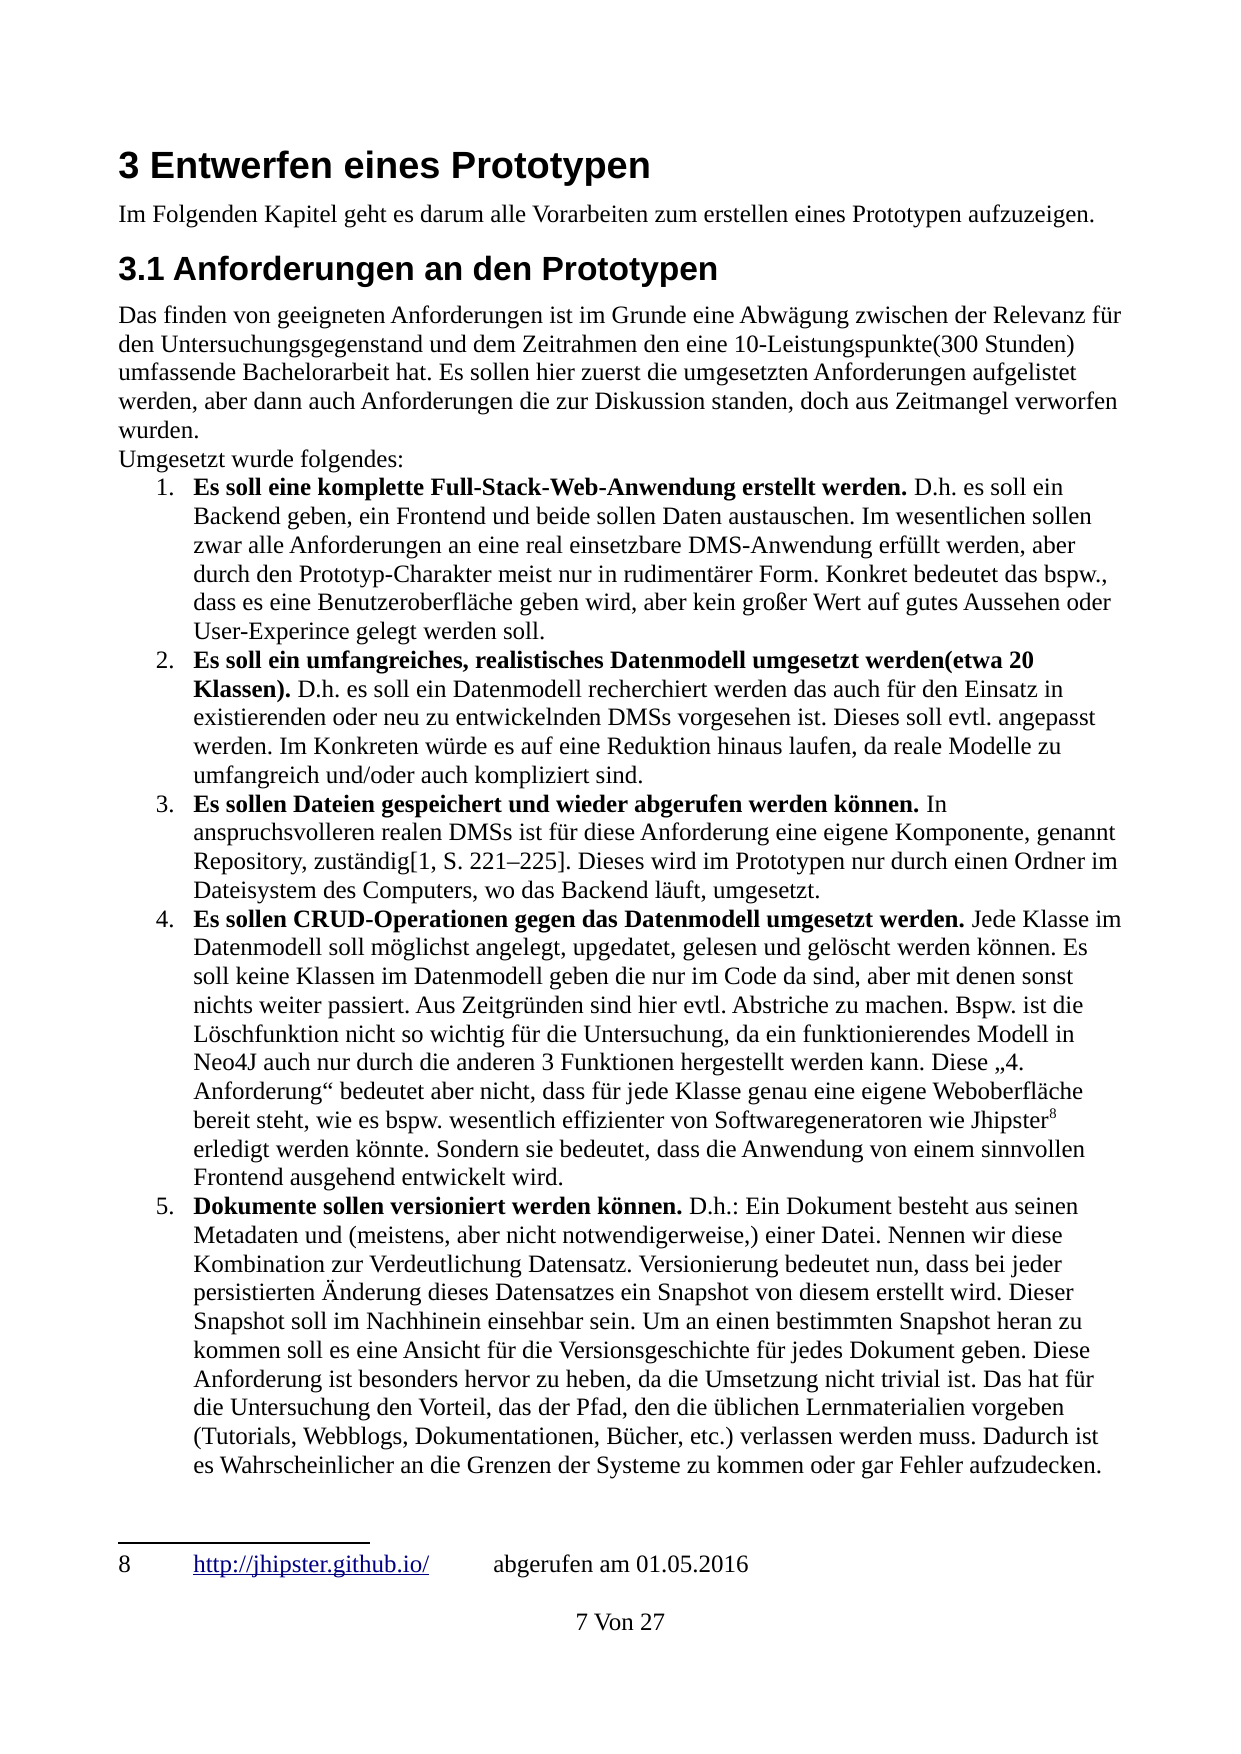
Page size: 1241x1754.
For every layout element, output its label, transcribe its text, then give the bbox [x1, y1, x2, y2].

list Dokumente sollen versioniert werden können. D.h.: Ein Dokument besteht aus seinen Metadaten und (meistens, aber nicht notwendigerweise,) einer Datei. Nennen wir diese Kombination zur Verdeutlichung Datensatz. Versionierung bedeutet nun, dass bei jeder persistierten Änderung dieses Datensatzes ein Snapshot von diesem erstellt wird. Dieser Snapshot soll im Nachhinein einsehbar sein. Um an einen bestimmten Snapshot heran zu kommen soll es eine Ansicht für die Versionsgeschichte für jedes Dokument geben. Diese Anforderung ist besonders hervor zu heben, da die Umsetzung nicht trivial ist. Das hat für die Untersuchung den Vorteil, das der Pfad, den die üblichen Lernmaterialien vorgeben (Tutorials, Webblogs, Dokumentationen, Bücher, etc.) verlassen werden muss. Dadurch ist es Wahrscheinlicher an die Grenzen der Systeme zu kommen oder gar Fehler aufzudecken. [156, 1191, 1122, 1479]
text Im Folgenden Kapitel geht es darum alle Vorarbeiten zum erstellen eines Prototypen aufzuzeigen. [118, 199, 1122, 228]
subtitle 3 Entwerfen eines Prototypen [118, 143, 1122, 187]
text Das finden von geeigneten Anforderungen ist im Grunde eine Abwägung zwischen der Relevanz für den Untersuchungsgegenstand und dem Zeitrahmen den eine 10-Leistungspunkte(300 Stunden) umfassende Bachelorarbeit hat. Es sollen hier zuerst die umgesetzten Anforderungen aufgelistet werden, aber dann auch Anforderungen die zur Diskussion standen, doch aus Zeitmangel verworfen wurden. [118, 300, 1122, 444]
list Es sollen CRUD-Operationen gegen das Datenmodell umgesetzt werden. Jede Klasse im Datenmodell soll möglichst angelegt, upgedatet, gelesen und gelöscht werden können. Es soll keine Klassen im Datenmodell geben die nur im Code da sind, aber mit denen sonst nichts weiter passiert. Aus Zeitgründen sind hier evtl. Abstriche zu machen. Bspw. ist die Löschfunktion nicht so wichtig für die Untersuchung, da ein funktionierendes Modell in Neo4J auch nur durch die anderen 3 Funktionen hergestellt werden kann. Diese „4. Anforderung“ bedeutet aber nicht, dass für jede Klasse genau eine eigene Weboberfläche bereit steht, wie es bspw. wesentlich effizienter von Softwaregeneratoren wie Jhipster erledigt werden könnte. Sondern sie bedeutet, dass die Anwendung von einem sinnvollen Frontend ausgehend entwickelt wird. [156, 904, 1122, 1191]
list Es soll ein umfangreiches, realistisches Datenmodell umgesetzt werden(etwa 20 Klassen). D.h. es soll ein Datenmodell recherchiert werden das auch für den Einsatz in existierenden oder neu zu entwickelnden DMSs vorgesehen ist. Dieses soll evtl. angepasst werden. Im Konkreten würde es auf eine Reduktion hinaus laufen, da reale Modelle zu umfangreich und/oder auch kompliziert sind. [156, 645, 1122, 789]
list http://jhipster.github.io/ abgerufen am 01.05.2016 [118, 1549, 1122, 1578]
subtitle 3.1 Anforderungen an den Prototypen [118, 249, 1122, 287]
list Es soll eine komplette Full-Stack-Web-Anwendung erstellt werden. D.h. es soll ein Backend geben, ein Frontend und beide sollen Daten austauschen. Im wesentlichen sollen zwar alle Anforderungen an eine real einsetzbare DMS-Anwendung erfüllt werden, aber durch den Prototyp-Charakter meist nur in rudimentärer Form. Konkret bedeutet das bspw., dass es eine Benutzeroberfläche geben wird, aber kein großer Wert auf gutes Aussehen oder User-Experince gelegt werden soll. [156, 472, 1122, 645]
text Umgesetzt wurde folgendes: [118, 444, 1122, 472]
list Es sollen Dateien gespeichert und wieder abgerufen werden können. In anspruchsvolleren realen DMSs ist für diese Anforderung eine eigene Komponente, genannt Repository, zuständig[1, S. 221–225]. Dieses wird im Prototypen nur durch einen Ordner im Dateisystem des Computers, wo das Backend läuft, umgesetzt. [156, 789, 1122, 904]
